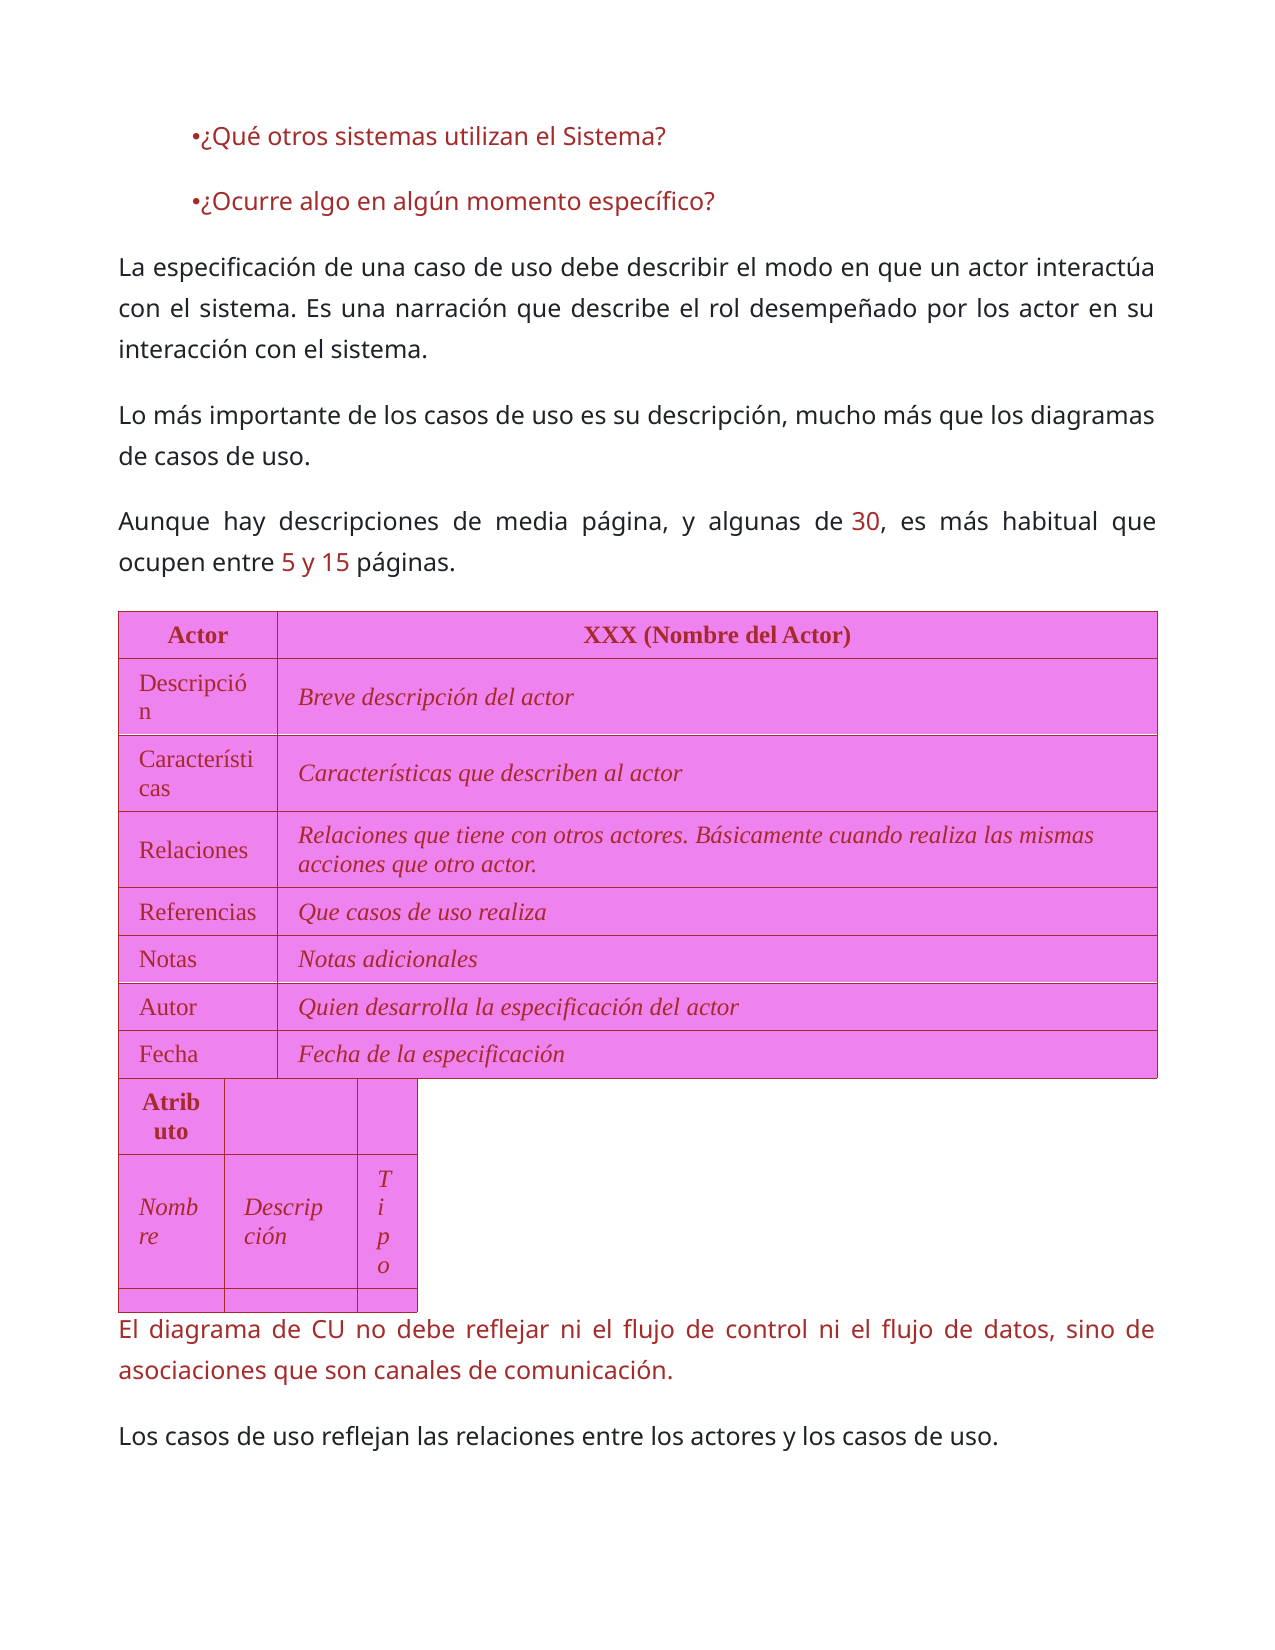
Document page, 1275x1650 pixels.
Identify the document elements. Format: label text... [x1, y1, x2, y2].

table_header [358, 1079, 417, 1154]
table_cell [119, 1289, 224, 1312]
table_cell Características que describen al actor [278, 736, 1157, 811]
table_header [225, 1079, 357, 1154]
table_header XXX (Nombre del Actor) [278, 612, 1157, 658]
table_cell Autor [119, 984, 277, 1030]
table_header Actor [119, 612, 277, 658]
text La especificación de una caso de uso debe describir el modo en que un actor interactúa con el sistema. Es una narración que describe el rol desempeñado por los actor en su interacción con el sistema. [118, 250, 1157, 366]
table_cell Notas [119, 936, 277, 982]
table_cell [358, 1289, 417, 1312]
table_cell Relaciones [119, 812, 277, 887]
text Los casos de uso reflejan las relaciones entre los actores y los casos de uso. [118, 1418, 1157, 1452]
table_cell Fecha [119, 1031, 277, 1078]
table_cell [225, 1289, 357, 1312]
list ¿Ocurre algo en algún momento específico? [118, 184, 1157, 218]
table_cell Características [119, 736, 277, 811]
table_cell Breve descripción del actor [278, 659, 1157, 734]
table_header Atributo [119, 1079, 224, 1154]
table_cell Descripción [225, 1155, 357, 1288]
text Lo más importante de los casos de uso es su descripción, mucho más que los diagramas de casos de uso. [118, 397, 1157, 472]
table_cell Fecha de la especificación [278, 1031, 1157, 1078]
table_cell Relaciones que tiene con otros actores. Básicamente cuando realiza las mismas acciones que otro actor. [278, 812, 1157, 887]
table_cell Nombre [119, 1155, 224, 1288]
text Aunque hay descripciones de media página, y algunas de 30, es más habitual que ocupen entre 5 y 15 páginas. [118, 504, 1157, 579]
table_cell Quien desarrolla la especificación del actor [278, 984, 1157, 1030]
table_cell Descripción [119, 659, 277, 734]
list ¿Qué otros sistemas utilizan el Sistema? [118, 118, 1157, 152]
table_cell Referencias [119, 888, 277, 935]
table_cell Tipo [358, 1155, 417, 1288]
table_cell Notas adicionales [278, 936, 1157, 982]
text El diagrama de CU no debe reflejar ni el flujo de control ni el flujo de datos, sino de asociaciones que son canales de comunicación. [118, 1312, 1157, 1387]
table_cell Que casos de uso realiza [278, 888, 1157, 935]
